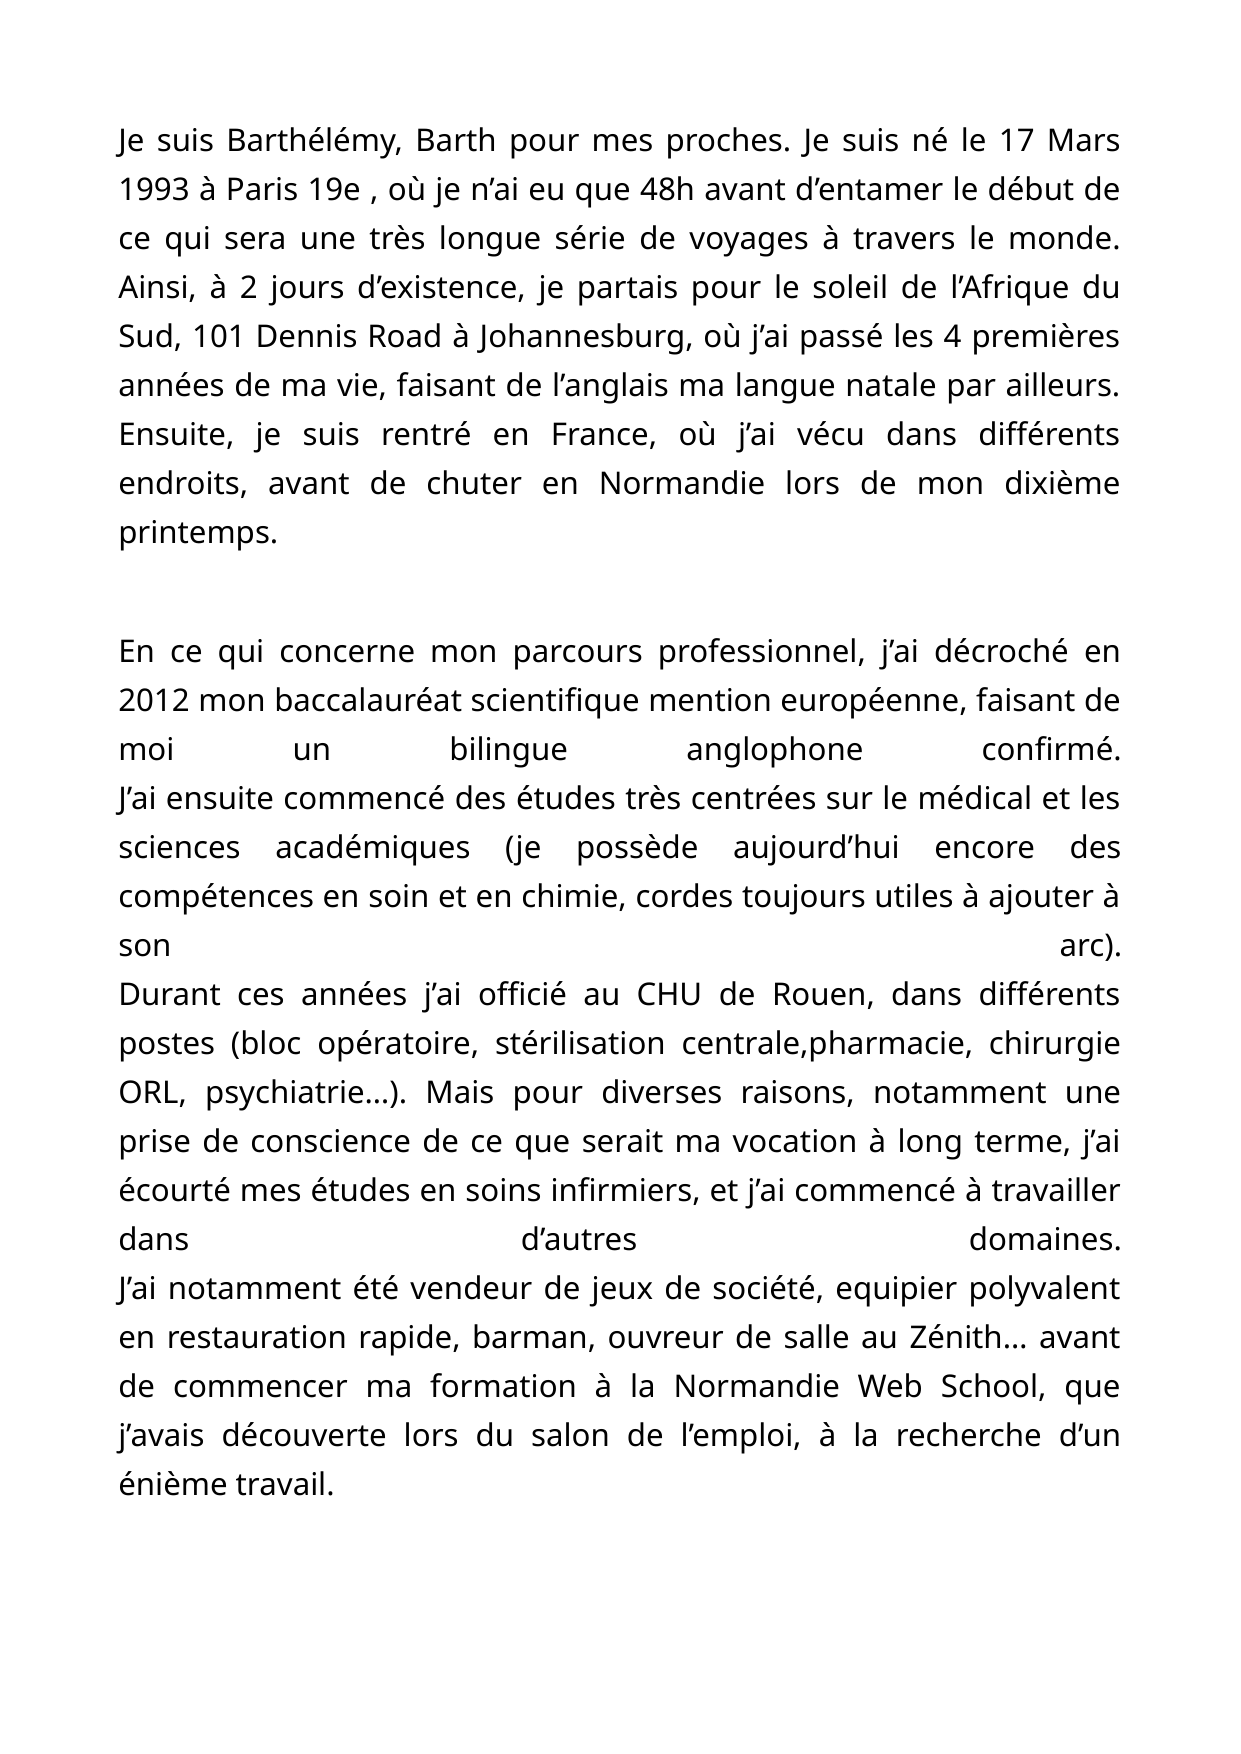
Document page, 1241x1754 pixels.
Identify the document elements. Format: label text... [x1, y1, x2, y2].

text Je suis Barthélémy, Barth pour mes proches. Je suis né le 17 Mars 1993 à Paris 19e , où je n’ai eu que 48h avant d’entamer le début de ce qui sera une très longue série de voyages à travers le monde. Ainsi, à 2 jours d’existence, je partais pour le soleil de l’Afrique du Sud, 101 Dennis Road à Johannesburg, où j’ai passé les 4 premières années de ma vie, faisant de l’anglais ma langue natale par ailleurs. Ensuite, je suis rentré en France, où j’ai vécu dans différents endroits, avant de chuter en Normandie lors de mon dixième printemps. [118, 118, 1122, 552]
text En ce qui concerne mon parcours professionnel, j’ai décroché en 2012 mon baccalauréat scientifique mention européenne, faisant de moi un bilingue anglophone confirmé. J’ai ensuite commencé des études très centrées sur le médical et les sciences académiques (je possède aujourd’hui encore des compétences en soin et en chimie, cordes toujours utiles à ajouter à son arc). Durant ces années j’ai officié au CHU de Rouen, dans différents postes (bloc opératoire, stérilisation centrale,pharmacie, chirurgie ORL, psychiatrie…). Mais pour diverses raisons, notamment une prise de conscience de ce que serait ma vocation à long terme, j’ai écourté mes études en soins infirmiers, et j’ai commencé à travailler dans d’autres domaines. J’ai notamment été vendeur de jeux de société, equipier polyvalent en restauration rapide, barman, ouvreur de salle au Zénith… avant de commencer ma formation à la Normandie Web School, que j’avais découverte lors du salon de l’emploi, à la recherche d’un énième travail. [118, 629, 1122, 1504]
